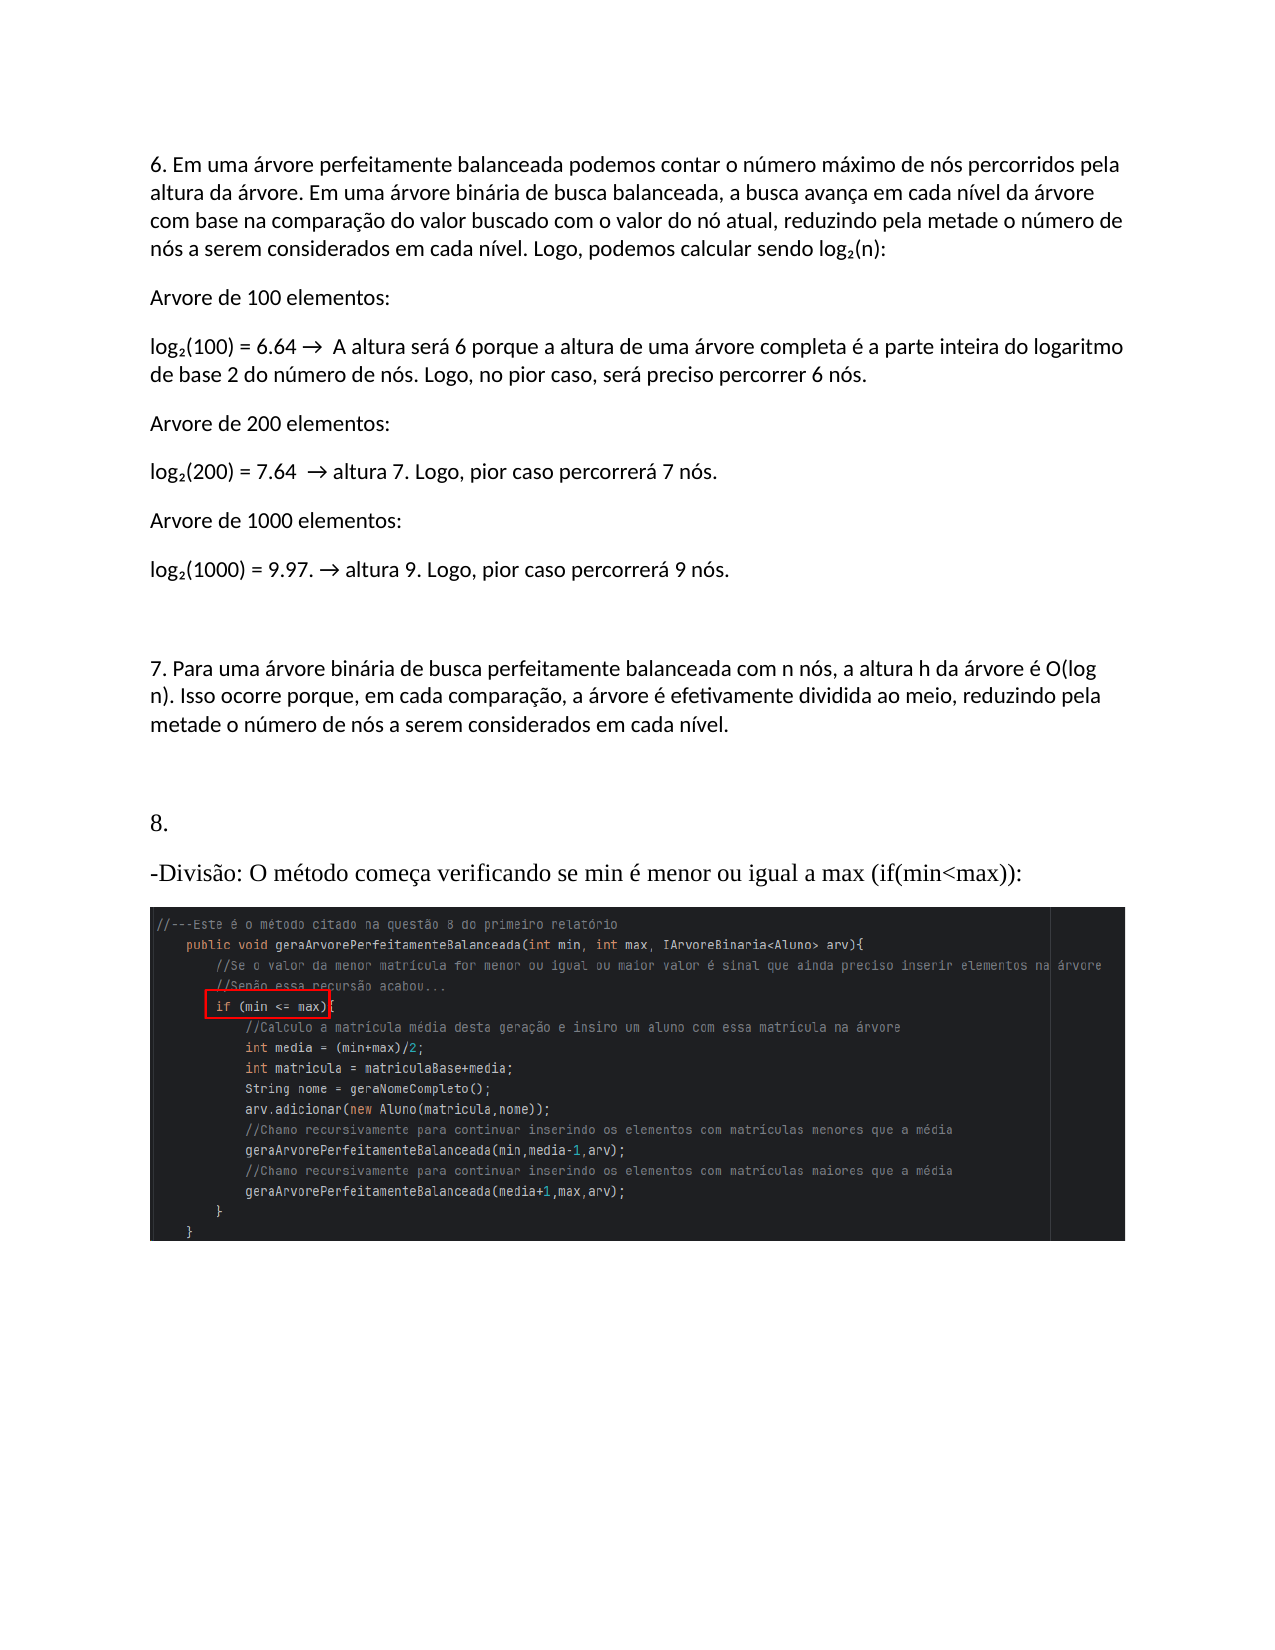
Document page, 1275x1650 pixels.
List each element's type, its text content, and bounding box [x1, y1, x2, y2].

text Arvore de 200 elementos: [150, 409, 1125, 437]
text 7. Para uma árvore binária de busca perfeitamente balanceada com n nós, a altura h da árvore é O(log n). Isso ocorre porque, em cada comparação, a árvore é efetivamente dividida ao meio, reduzindo pela metade o número de nós a serem considerados em cada nível. [150, 654, 1125, 738]
text -Divisão: O método começa verificando se min é menor ou igual a max (if(min<max)): [150, 858, 1125, 886]
text log₂(100) = 6.64 → A altura será 6 porque a altura de uma árvore completa é a parte inteira do logaritmo de base 2 do número de nós. Logo, no pior caso, será preciso percorrer 6 nós. [150, 332, 1125, 388]
text log₂(200) = 7.64 → altura 7. Logo, pior caso percorrerá 7 nós. [150, 457, 1125, 486]
text 8. [150, 808, 1125, 837]
text Arvore de 100 elementos: [150, 283, 1125, 311]
text log₂(1000) = 9.97. → altura 9. Logo, pior caso percorrerá 9 nós. [150, 555, 1125, 583]
text Arvore de 1000 elementos: [150, 506, 1125, 534]
text 6. Em uma árvore perfeitamente balanceada podemos contar o número máximo de nós percorridos pela altura da árvore. Em uma árvore binária de busca balanceada, a busca avança em cada nível da árvore com base na comparação do valor buscado com o valor do nó atual, reduzindo pela metade o número de nós a serem considerados em cada nível. Logo, podemos calcular sendo log₂(n): [150, 150, 1125, 262]
picture [150, 907, 1125, 1241]
